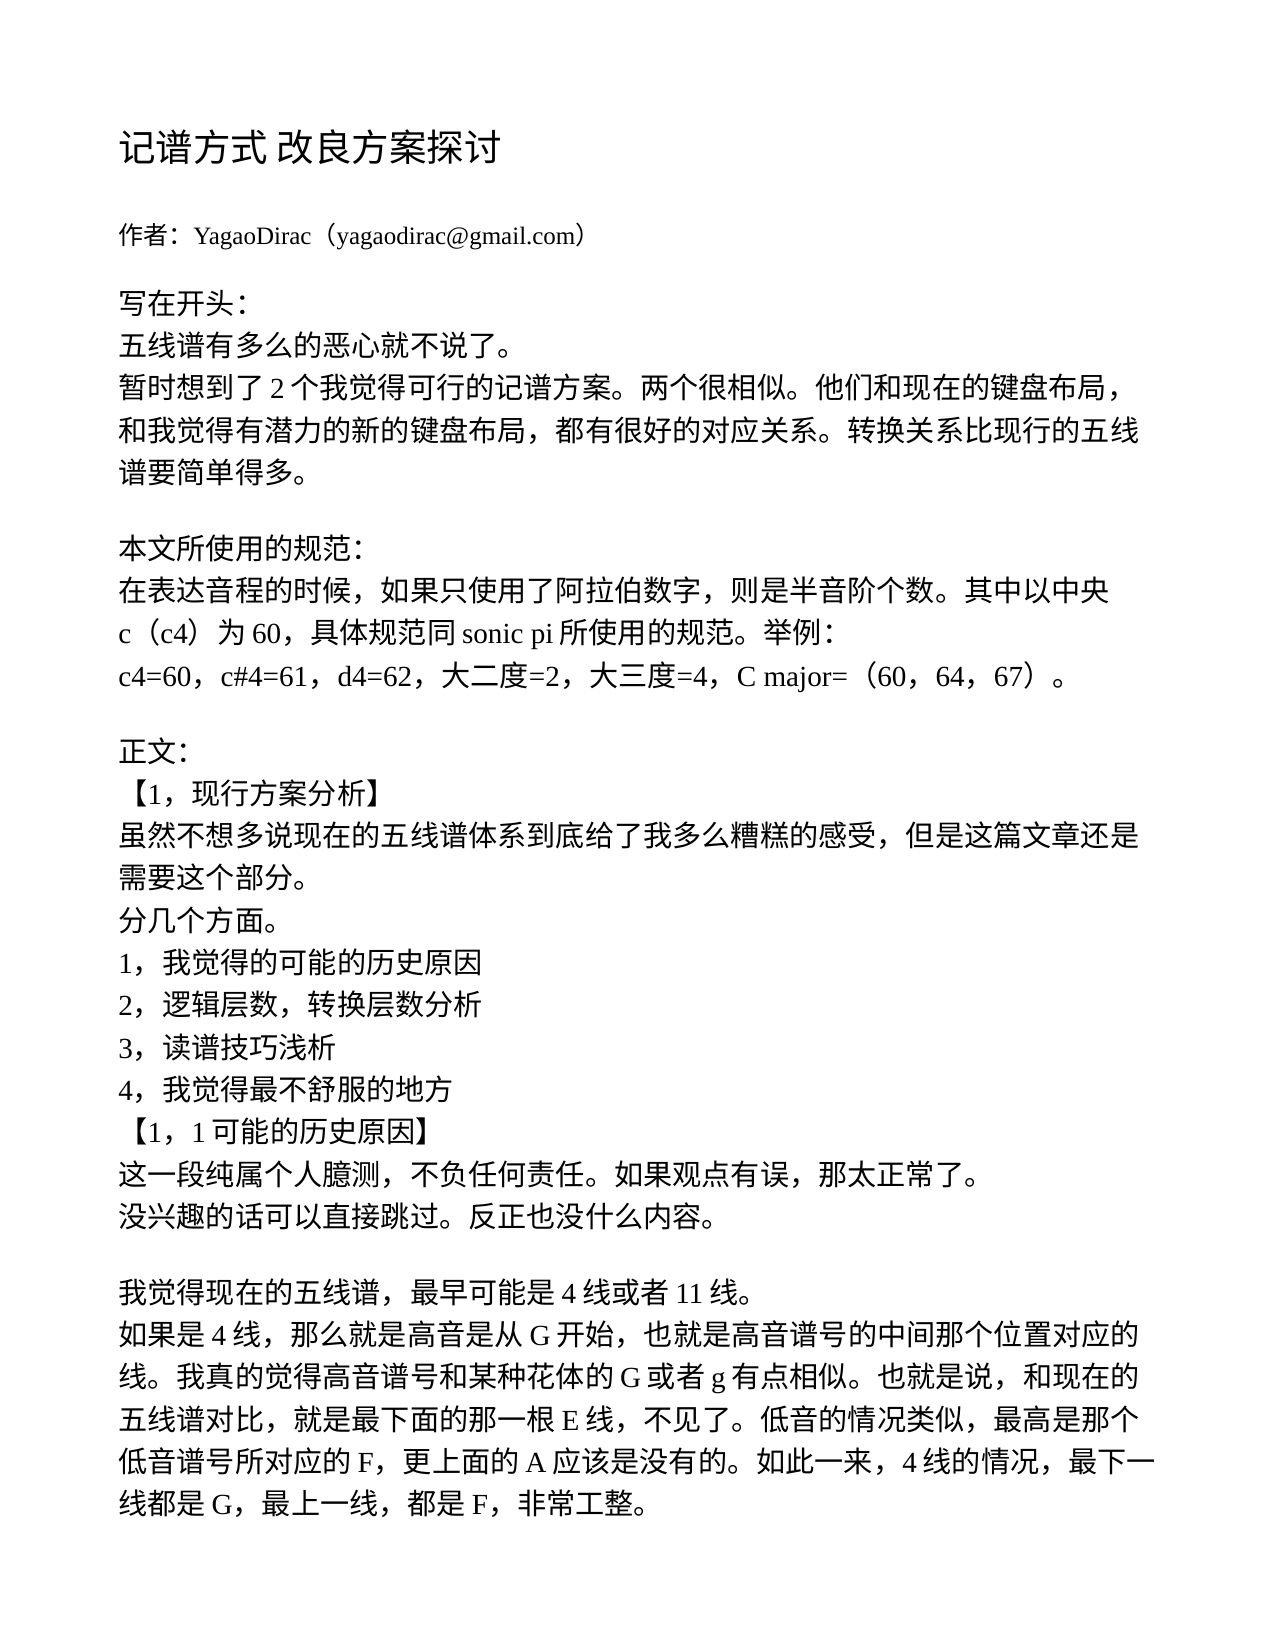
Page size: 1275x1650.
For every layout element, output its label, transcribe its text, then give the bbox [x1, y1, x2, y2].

text 作者：YagaoDirac（yagaodirac@gmail.com） [118, 216, 1157, 252]
text 【1，现行方案分析】 [118, 771, 1157, 813]
text 3，读谱技巧浅析 [118, 1024, 1157, 1067]
text 【1，1可能的历史原因】 [118, 1109, 1157, 1151]
text 我觉得现在的五线谱，最早可能是4线或者11线。 [118, 1269, 1157, 1312]
text 4，我觉得最不舒服的地方 [118, 1067, 1157, 1109]
text 如果是4线，那么就是高音是从G开始，也就是高音谱号的中间那个位置对应的线。我真的觉得高音谱号和某种花体的G或者g有点相似。也就是说，和现在的五线谱对比，就是最下面的那一根E线，不见了。低音的情况类似，最高是那个低音谱号所对应的F，更上面的A应该是没有的。如此一来，4线的情况，最下一线都是G，最上一线，都是F，非常工整。 [118, 1312, 1157, 1523]
text 1，我觉得的可能的历史原因 [118, 940, 1157, 982]
text 本文所使用的规范： [118, 526, 1157, 568]
text 虽然不想多说现在的五线谱体系到底给了我多么糟糕的感受，但是这篇文章还是需要这个部分。 [118, 813, 1157, 897]
text 在表达音程的时候，如果只使用了阿拉伯数字，则是半音阶个数。其中以中央c（c4）为60，具体规范同sonic pi所使用的规范。举例：c4=60，c#4=61，d4=62，大二度=2，大三度=4，C major=（60，64，67）。 [118, 568, 1157, 695]
text 分几个方面。 [118, 897, 1157, 940]
text 记谱方式 改良方案探讨 [118, 118, 1157, 172]
text 2，逻辑层数，转换层数分析 [118, 982, 1157, 1024]
text 这一段纯属个人臆测，不负任何责任。如果观点有误，那太正常了。 [118, 1151, 1157, 1193]
text 正文： [118, 728, 1157, 771]
text 五线谱有多么的恶心就不说了。 [118, 323, 1157, 365]
text 暂时想到了2个我觉得可行的记谱方案。两个很相似。他们和现在的键盘布局，和我觉得有潜力的新的键盘布局，都有很好的对应关系。转换关系比现行的五线谱要简单得多。 [118, 365, 1157, 492]
text 没兴趣的话可以直接跳过。反正也没什么内容。 [118, 1193, 1157, 1236]
text 写在开头： [118, 281, 1157, 323]
